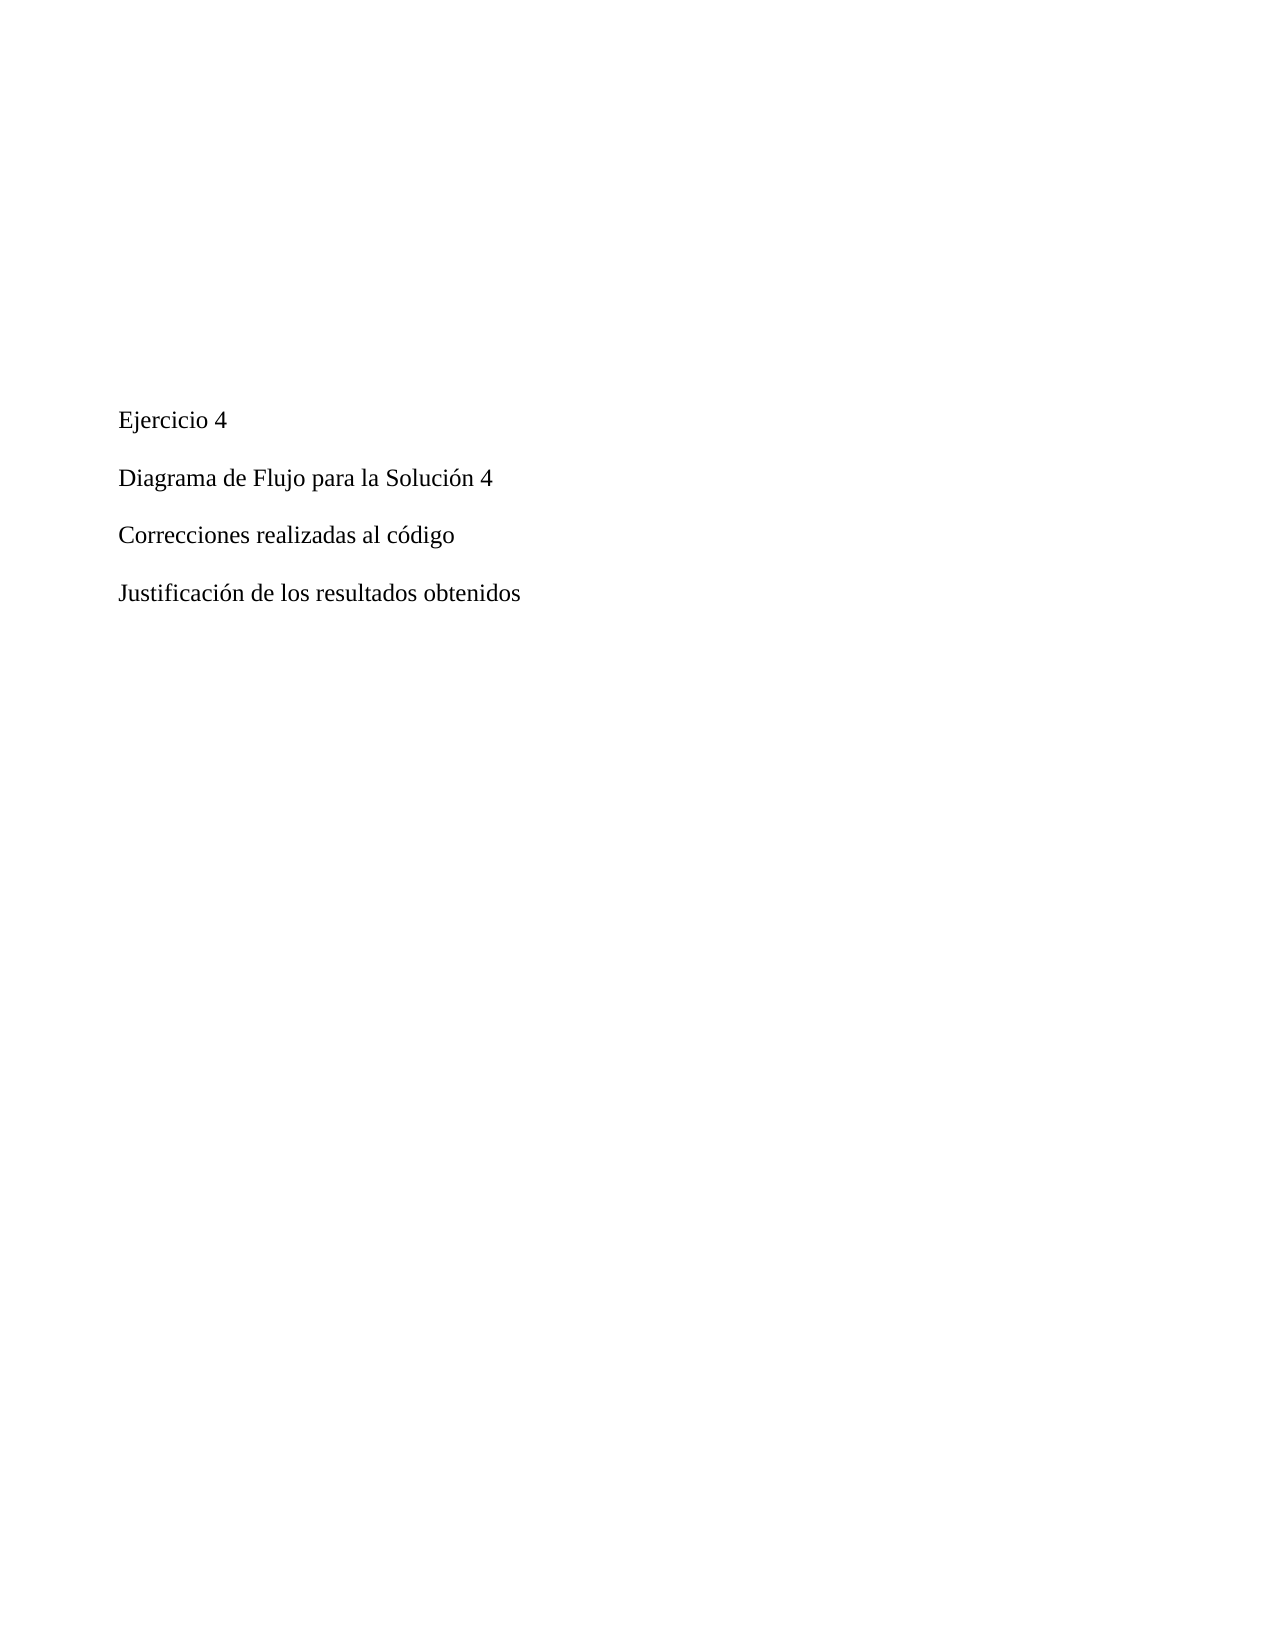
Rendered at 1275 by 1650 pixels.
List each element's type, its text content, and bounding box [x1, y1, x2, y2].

text Diagrama de Flujo para la Solución 4 [118, 463, 1157, 492]
text Ejercicio 4 [118, 406, 1157, 434]
text Justificación de los resultados obtenidos [118, 578, 1157, 607]
text Correcciones realizadas al código [118, 521, 1157, 549]
